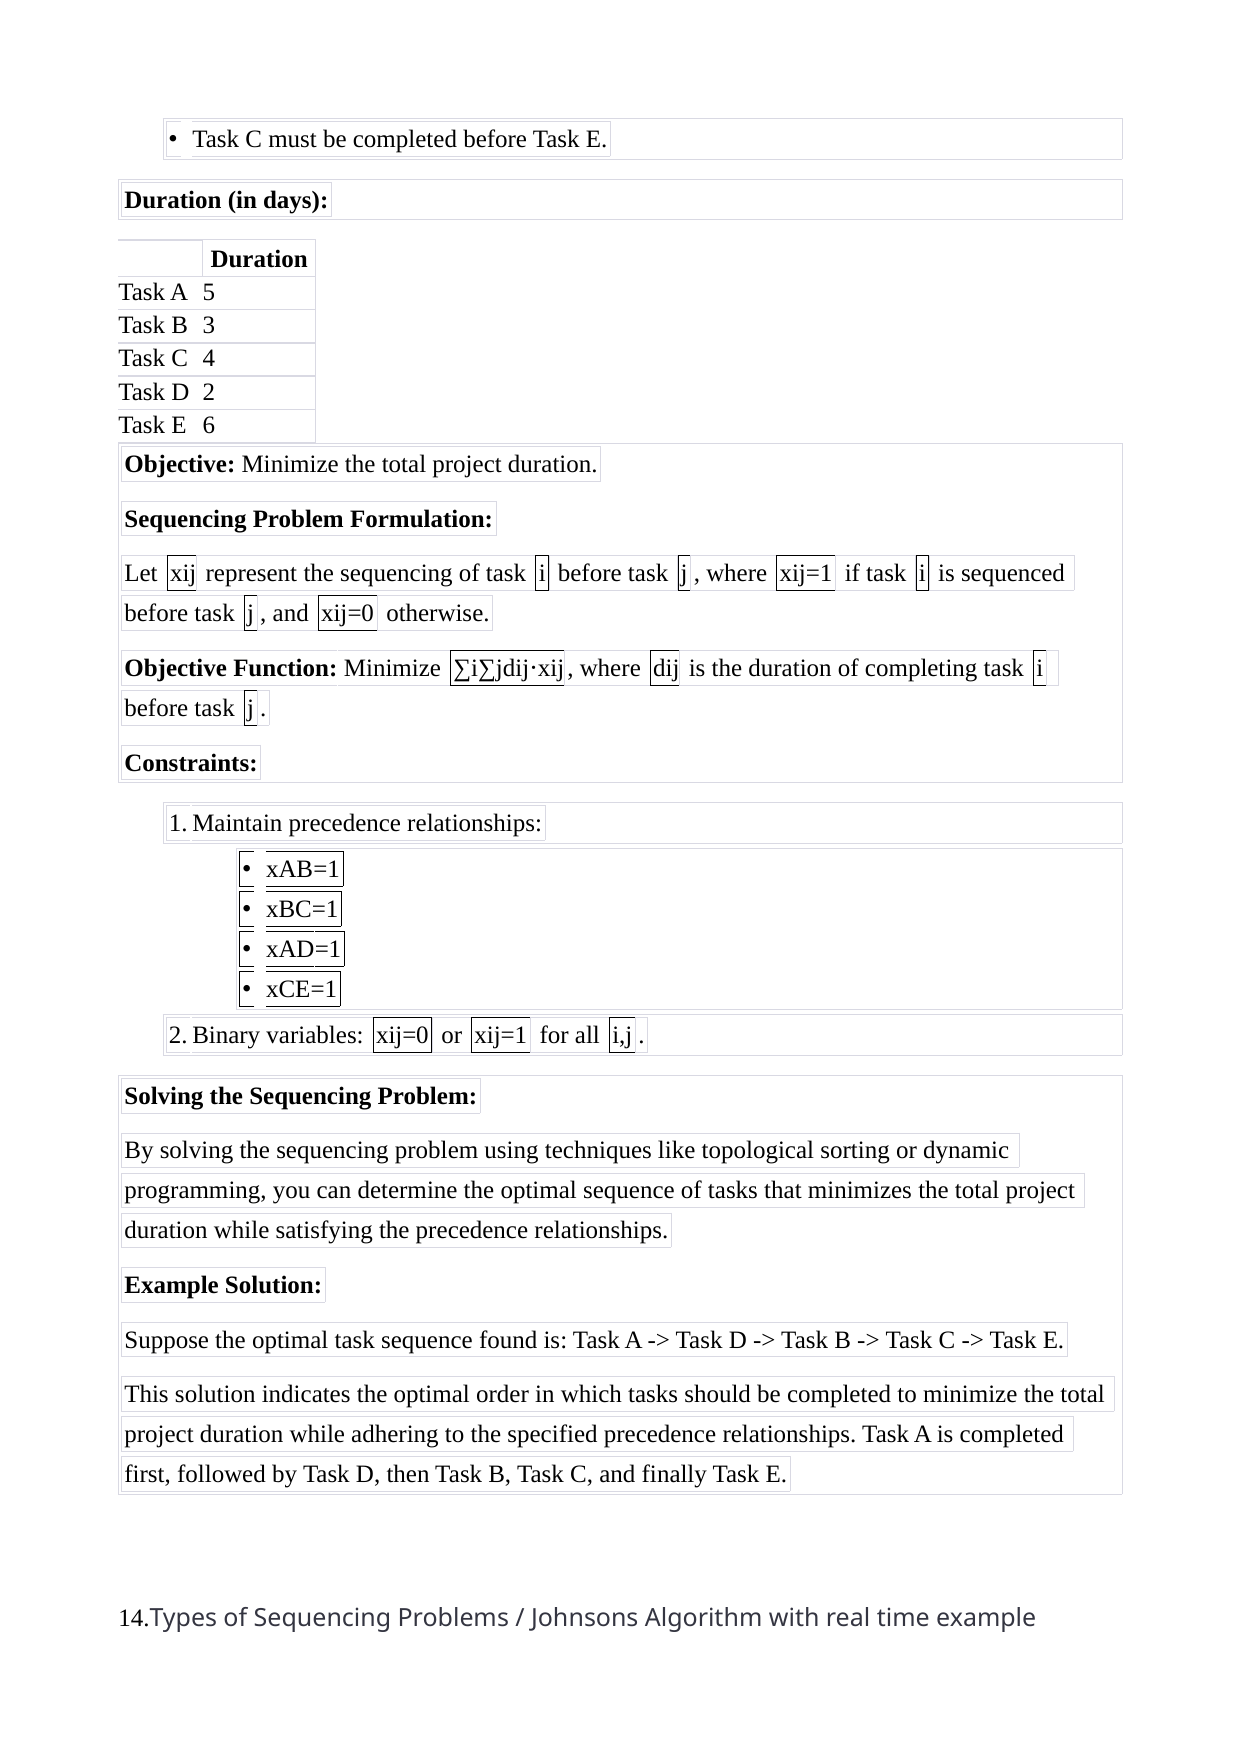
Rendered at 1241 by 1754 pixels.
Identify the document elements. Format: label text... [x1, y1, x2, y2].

list Task C must be completed before Task E. [164, 119, 1122, 159]
table_cell Task B [118, 310, 202, 342]
text Example Solution: [119, 1264, 1122, 1302]
list xCE​=1 [237, 968, 1122, 1009]
table_cell 5 [203, 277, 315, 309]
list xAB​=1 [237, 849, 1122, 886]
list Maintain precedence relationships: [164, 803, 1122, 843]
table_cell Task C [118, 344, 202, 375]
table_cell Task D [118, 377, 202, 408]
table_header [118, 241, 202, 276]
table_cell 3 [203, 310, 315, 342]
text Suppose the optimal task sequence found is: Task A -> Task D -> Task B -> Task C -> Task E. [119, 1319, 1122, 1356]
list Binary variables: xij​=0 or xij​=1 for all i,j. [164, 1015, 1122, 1055]
table_header Duration [203, 240, 315, 276]
list xAD​=1 [237, 928, 1122, 966]
table_cell 2 [203, 377, 315, 408]
text Duration (in days): [119, 180, 1122, 219]
text 14.Types of Sequencing Problems / Johnsons Algorithm with real time example [118, 1600, 1122, 1634]
text Let xij​ represent the sequencing of task i before task j, where xij​=1 if task i is sequenced before task j, and xij​=0 otherwise. [119, 552, 1122, 630]
text Objective Function: Minimize ∑i​∑j​dij​⋅xij​, where dij​ is the duration of completing task i before task j. [119, 647, 1122, 725]
table_cell Task E [118, 410, 202, 442]
text Solving the Sequencing Problem: [119, 1076, 1122, 1113]
table_cell 4 [203, 344, 315, 375]
text By solving the sequencing problem using techniques like topological sorting or dynamic programming, you can determine the optimal sequence of tasks that minimizes the total project duration while satisfying the precedence relationships. [119, 1129, 1122, 1247]
text Objective: Minimize the total project duration. [119, 444, 1122, 481]
table_cell 6 [203, 410, 315, 442]
text Sequencing Problem Formulation: [119, 498, 1122, 536]
list xBC​=1 [237, 888, 1122, 926]
text This solution indicates the optimal order in which tasks should be completed to minimize the total project duration while adhering to the specified precedence relationships. Task A is completed first, followed by Task D, then Task B, Task C, and finally Task E. [119, 1373, 1122, 1494]
table_cell Task A [118, 277, 202, 309]
text Constraints: [119, 742, 1122, 782]
